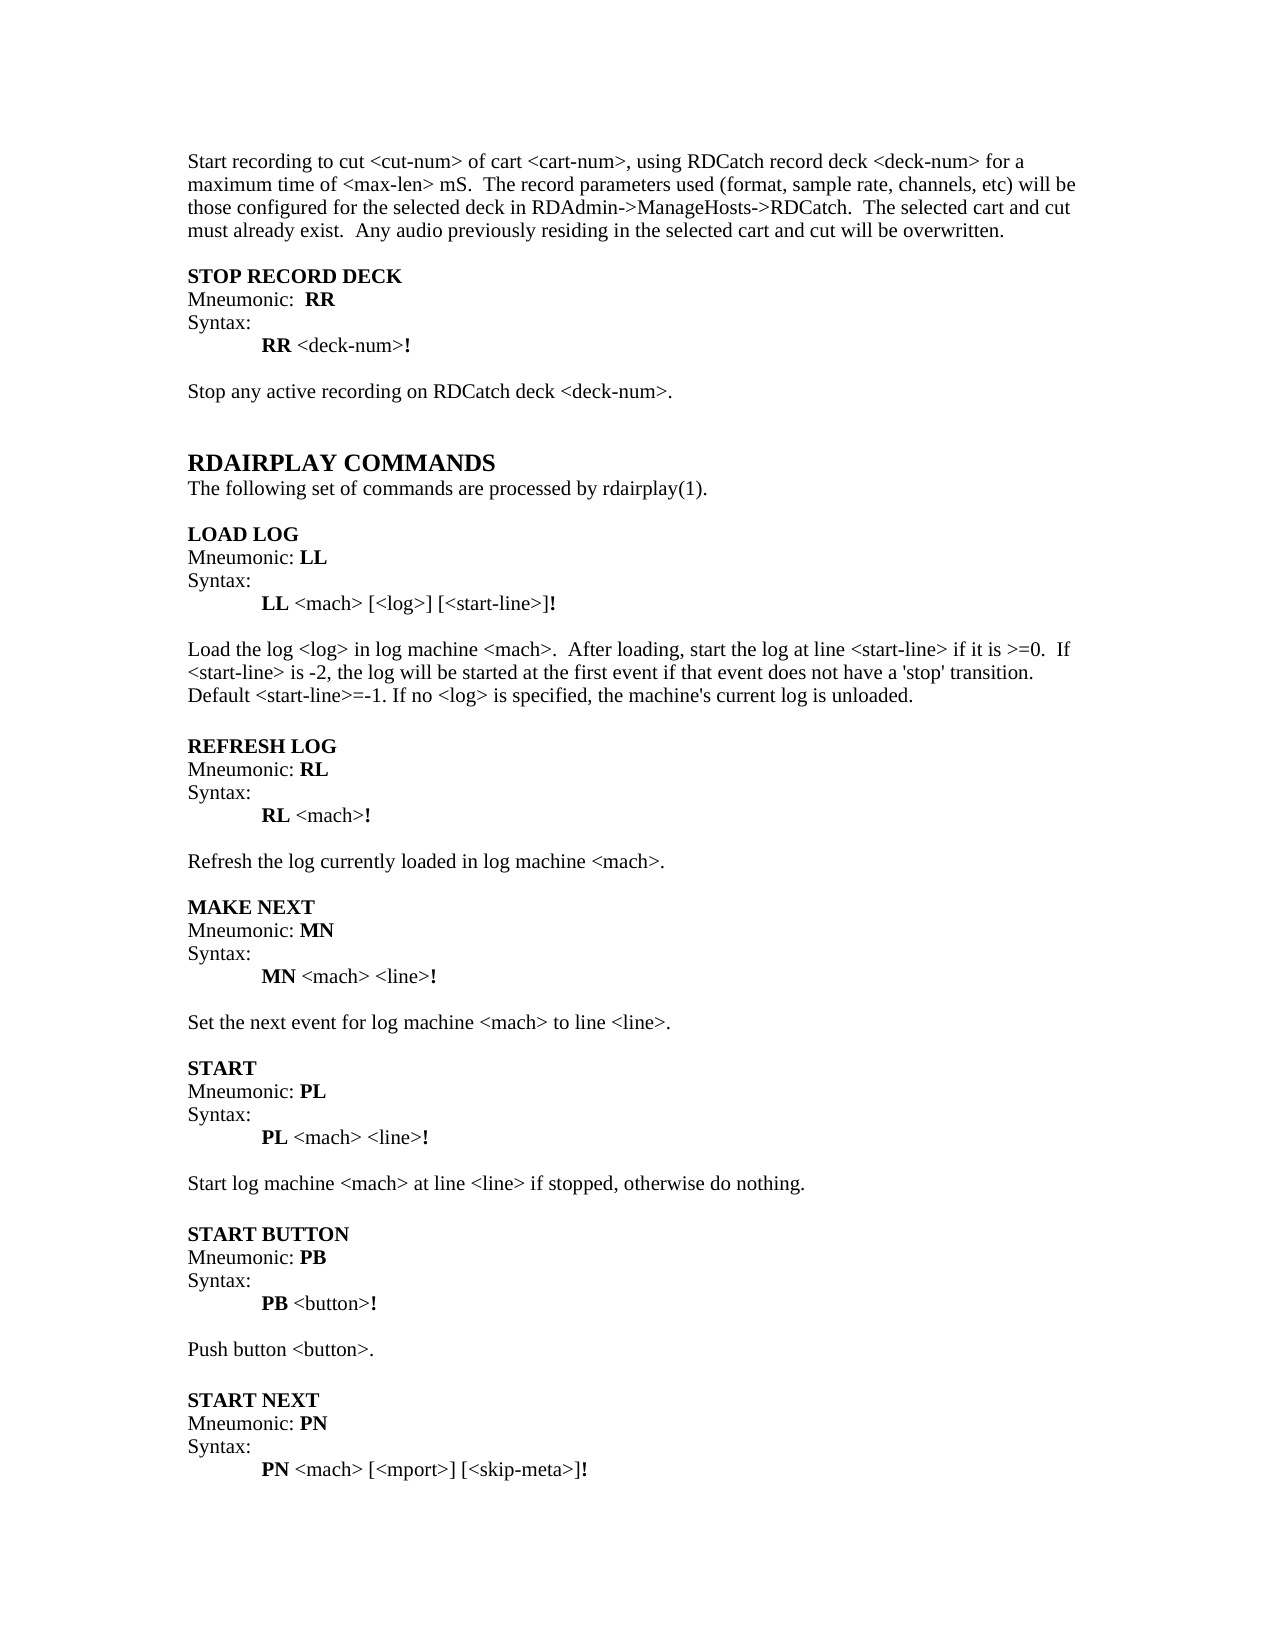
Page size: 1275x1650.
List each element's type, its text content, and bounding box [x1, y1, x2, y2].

text MN <mach> <line>! [187, 965, 1087, 988]
text Start recording to cut <cut-num> of cart <cart-num>, using RDCatch record deck <deck-num> for a maximum time of <max-len> mS. The record parameters used (format, sample rate, channels, etc) will be those configured for the selected deck in RDAdmin->ManageHosts->RDCatch. The selected cart and cut must already exist. Any audio previously residing in the selected cart and cut will be overwritten. [187, 150, 1087, 242]
text Push button <button>. [187, 1338, 1087, 1361]
text Load the log <log> in log machine <mach>. After loading, start the log at line <start-line> if it is >=0. If <start-line> is -2, the log will be started at the first event if that event does not have a 'stop' transition. Default <start-line>=-1. If no <log> is specified, the machine's current log is unloaded. [187, 638, 1087, 707]
text PL <mach> <line>! [187, 1126, 1087, 1149]
text START BUTTON [187, 1223, 1087, 1246]
text Start log machine <mach> at line <line> if stopped, otherwise do nothing. [187, 1172, 1087, 1195]
text REFRESH LOG [187, 735, 1087, 758]
text Mneumonic: RR [187, 288, 1087, 311]
text LL <mach> [<log>] [<start-line>]! [187, 592, 1087, 615]
text Mneumonic: LL [187, 546, 1087, 569]
text Refresh the log currently loaded in log machine <mach>. [187, 850, 1087, 873]
text Syntax: [187, 1103, 1087, 1126]
text Syntax: [187, 1435, 1087, 1458]
text START [187, 1057, 1087, 1080]
text Syntax: [187, 569, 1087, 592]
text STOP RECORD DECK [187, 265, 1087, 288]
text Syntax: [187, 311, 1087, 334]
text PB <button>! [187, 1292, 1087, 1315]
text START NEXT [187, 1389, 1087, 1412]
text LOAD LOG [187, 523, 1087, 546]
text Stop any active recording on RDCatch deck <deck-num>. [187, 380, 1087, 403]
text Mneumonic: RL [187, 758, 1087, 781]
text The following set of commands are processed by rdairplay(1). [187, 477, 1087, 500]
text Mneumonic: PN [187, 1412, 1087, 1435]
text RR <deck-num>! [187, 334, 1087, 357]
text Mneumonic: PL [187, 1080, 1087, 1103]
text Mneumonic: PB [187, 1246, 1087, 1269]
text PN <mach> [<mport>] [<skip-meta>]! [187, 1458, 1087, 1481]
text Syntax: [187, 942, 1087, 965]
text Mneumonic: MN [187, 919, 1087, 942]
text RL <mach>! [187, 804, 1087, 827]
text Set the next event for log machine <mach> to line <line>. [187, 1011, 1087, 1034]
text MAKE NEXT [187, 896, 1087, 919]
text Syntax: [187, 1269, 1087, 1292]
text Syntax: [187, 781, 1087, 804]
text RDAIRPLAY COMMANDS [187, 449, 1087, 477]
